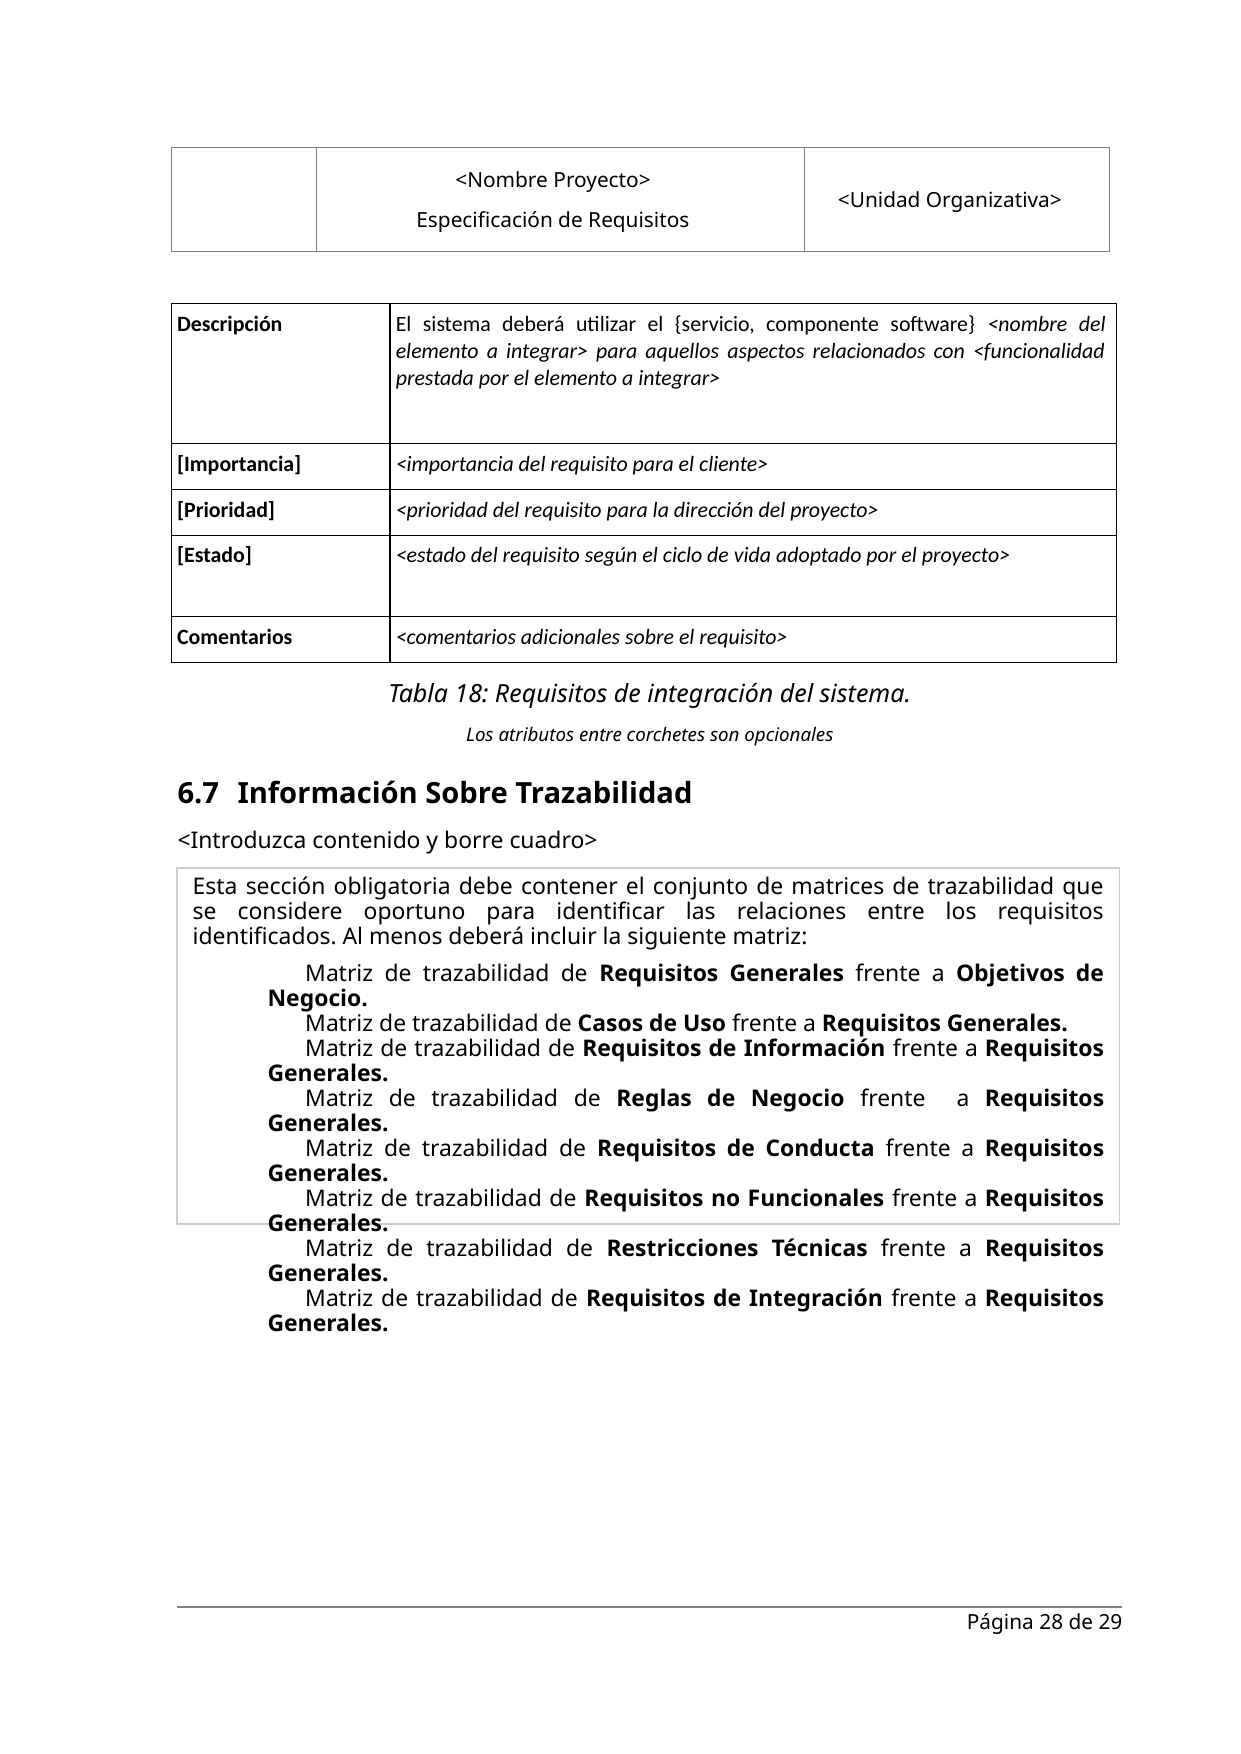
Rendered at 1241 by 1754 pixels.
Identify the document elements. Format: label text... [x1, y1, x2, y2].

text <Introduzca contenido y borre cuadro> [177, 824, 1122, 856]
table_cell [Importancia] [172, 444, 389, 489]
text Tabla 18: Requisitos de integración del sistema. [177, 675, 1122, 709]
table_cell <importancia del requisito para el cliente> [391, 444, 1116, 489]
table_cell El sistema deberá utilizar el {servicio, componente software} <nombre del elemento a integrar> para aquellos aspectos relacionados con <funcionalidad prestada por el elemento a integrar> [391, 304, 1116, 443]
table_cell [Estado] [172, 536, 389, 616]
table_cell <estado del requisito según el ciclo de vida adoptado por el proyecto> [391, 536, 1116, 616]
table_cell Descripción [172, 304, 389, 443]
table_cell <comentarios adicionales sobre el requisito> [391, 617, 1116, 662]
table_cell Comentarios [172, 617, 389, 662]
subtitle Información Sobre Trazabilidad [177, 772, 1122, 812]
table_cell [Prioridad] [172, 490, 389, 534]
text Los atributos entre corchetes son opcionales [177, 722, 1122, 747]
table_cell <prioridad del requisito para la dirección del proyecto> [391, 490, 1116, 534]
